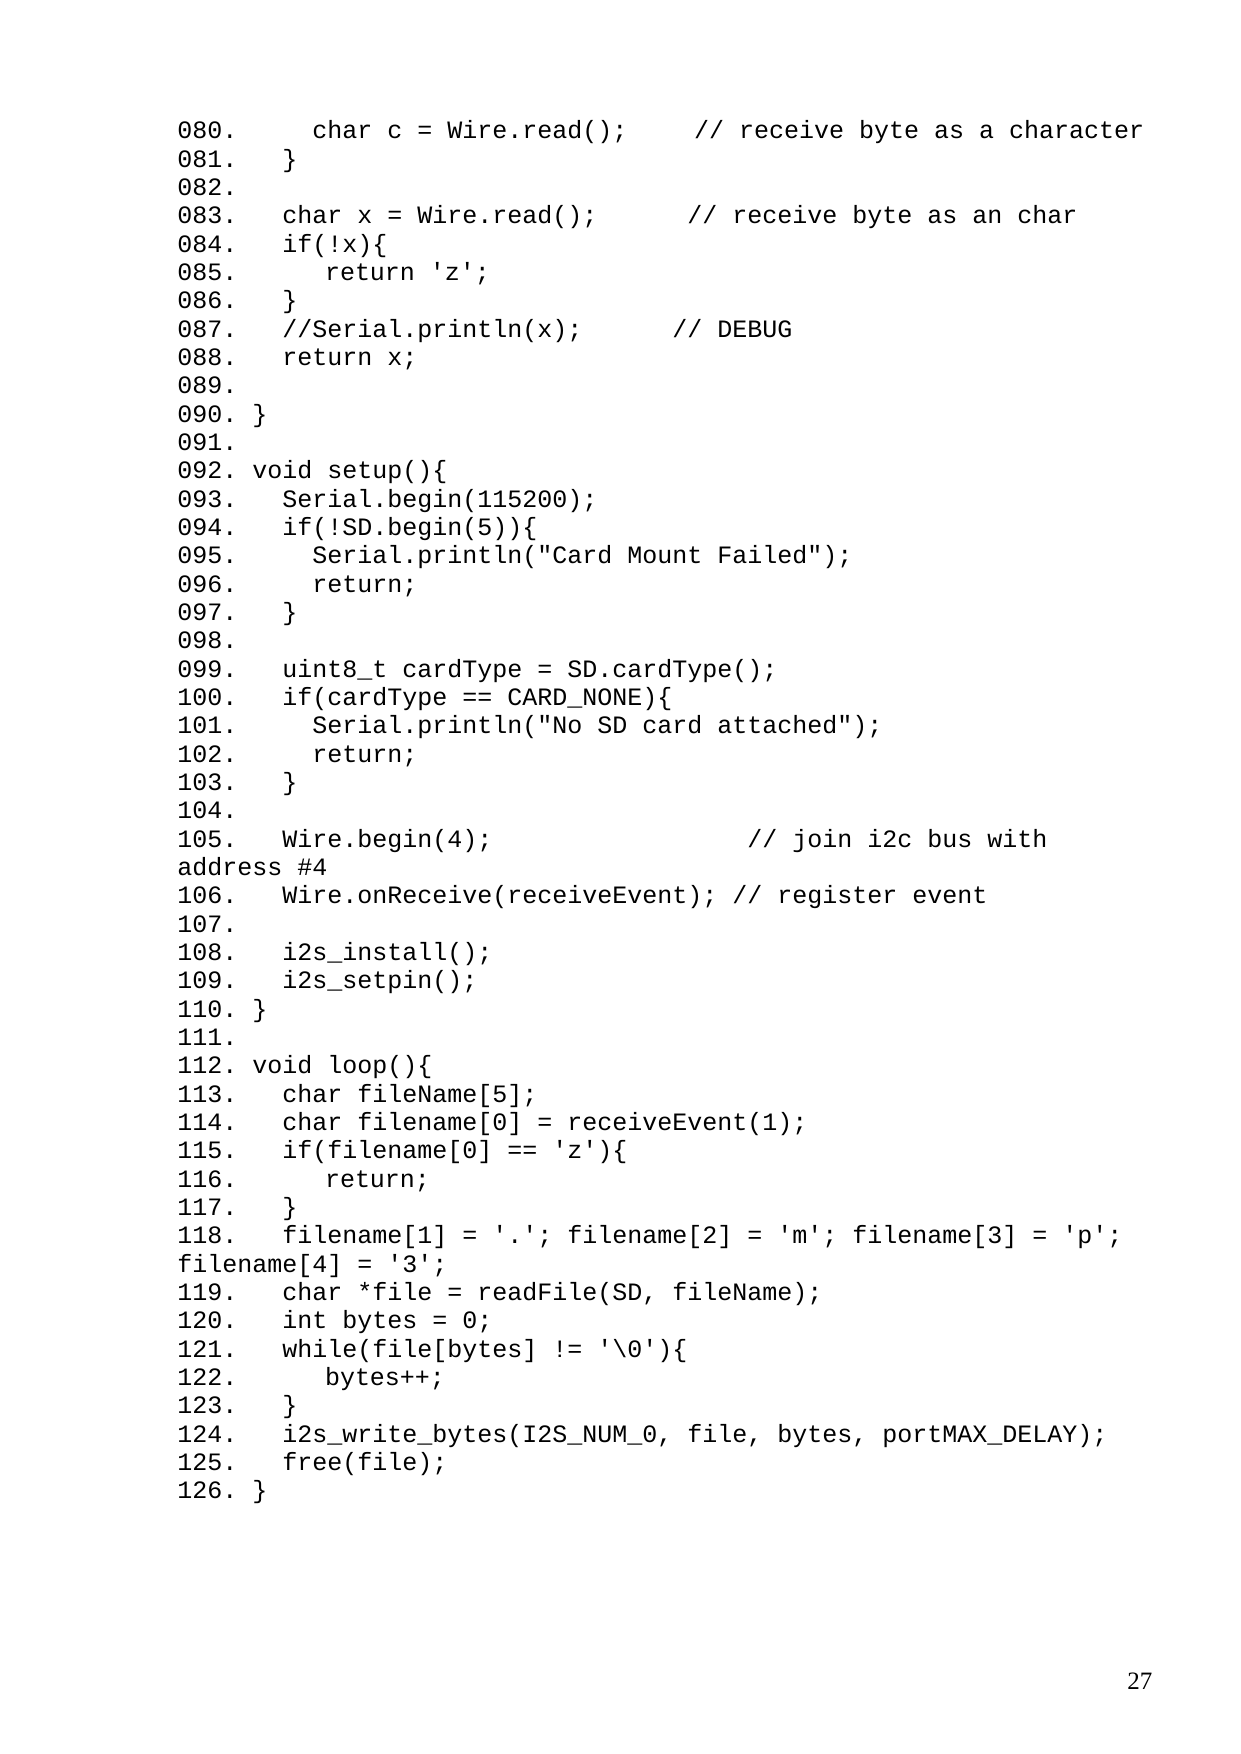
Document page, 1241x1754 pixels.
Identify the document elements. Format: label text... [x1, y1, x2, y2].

text 110. } [177, 996, 1152, 1025]
text 124. i2s_write_bytes(I2S_NUM_0, file, bytes, portMAX_DELAY); [177, 1421, 1152, 1450]
text 105. Wire.begin(4); // join i2c bus with address #4 [177, 826, 1152, 883]
text 116. return; [177, 1166, 1152, 1195]
text 101. Serial.println("No SD card attached"); [177, 713, 1152, 741]
text 115. if(filename[0] == 'z'){ [177, 1138, 1152, 1166]
text 097. } [177, 600, 1152, 628]
text 099. uint8_t cardType = SD.cardType(); [177, 656, 1152, 685]
text 085. return 'z'; [177, 260, 1152, 288]
text 094. if(!SD.begin(5)){ [177, 515, 1152, 543]
text 090. } [177, 401, 1152, 430]
text 109. i2s_setpin(); [177, 968, 1152, 996]
text 119. char *file = readFile(SD, fileName); [177, 1280, 1152, 1308]
text 106. Wire.onReceive(receiveEvent); // register event [177, 883, 1152, 911]
text 089. [177, 373, 1152, 401]
text 095. Serial.println("Card Mount Failed"); [177, 543, 1152, 571]
text 081. } [177, 146, 1152, 175]
text 088. return x; [177, 345, 1152, 373]
text 122. bytes++; [177, 1365, 1152, 1393]
text 111. [177, 1025, 1152, 1053]
text 093. Serial.begin(115200); [177, 486, 1152, 515]
text 121. while(file[bytes] != '\0'){ [177, 1336, 1152, 1365]
text 084. if(!x){ [177, 231, 1152, 260]
text 114. char filename[0] = receiveEvent(1); [177, 1110, 1152, 1138]
text 118. filename[1] = '.'; filename[2] = 'm'; filename[3] = 'p'; filename[4] = '3'; [177, 1223, 1152, 1280]
text 108. i2s_install(); [177, 940, 1152, 968]
text 098. [177, 628, 1152, 656]
text 087. //Serial.println(x); // DEBUG [177, 316, 1152, 345]
text 086. } [177, 288, 1152, 316]
text 113. char fileName[5]; [177, 1081, 1152, 1110]
text 103. } [177, 770, 1152, 798]
text 082. [177, 175, 1152, 203]
text 083. char x = Wire.read(); // receive byte as an char [177, 203, 1152, 231]
text 102. return; [177, 741, 1152, 770]
text 100. if(cardType == CARD_NONE){ [177, 685, 1152, 713]
text 112. void loop(){ [177, 1053, 1152, 1081]
text 091. [177, 430, 1152, 458]
text 104. [177, 798, 1152, 826]
text 096. return; [177, 571, 1152, 600]
text 092. void setup(){ [177, 458, 1152, 486]
text 117. } [177, 1195, 1152, 1223]
text 123. } [177, 1393, 1152, 1421]
text 107. [177, 911, 1152, 940]
text 080. char c = Wire.read(); // receive byte as a character [177, 118, 1152, 146]
text 126. } [177, 1478, 1152, 1506]
text 125. free(file); [177, 1450, 1152, 1478]
text 120. int bytes = 0; [177, 1308, 1152, 1336]
